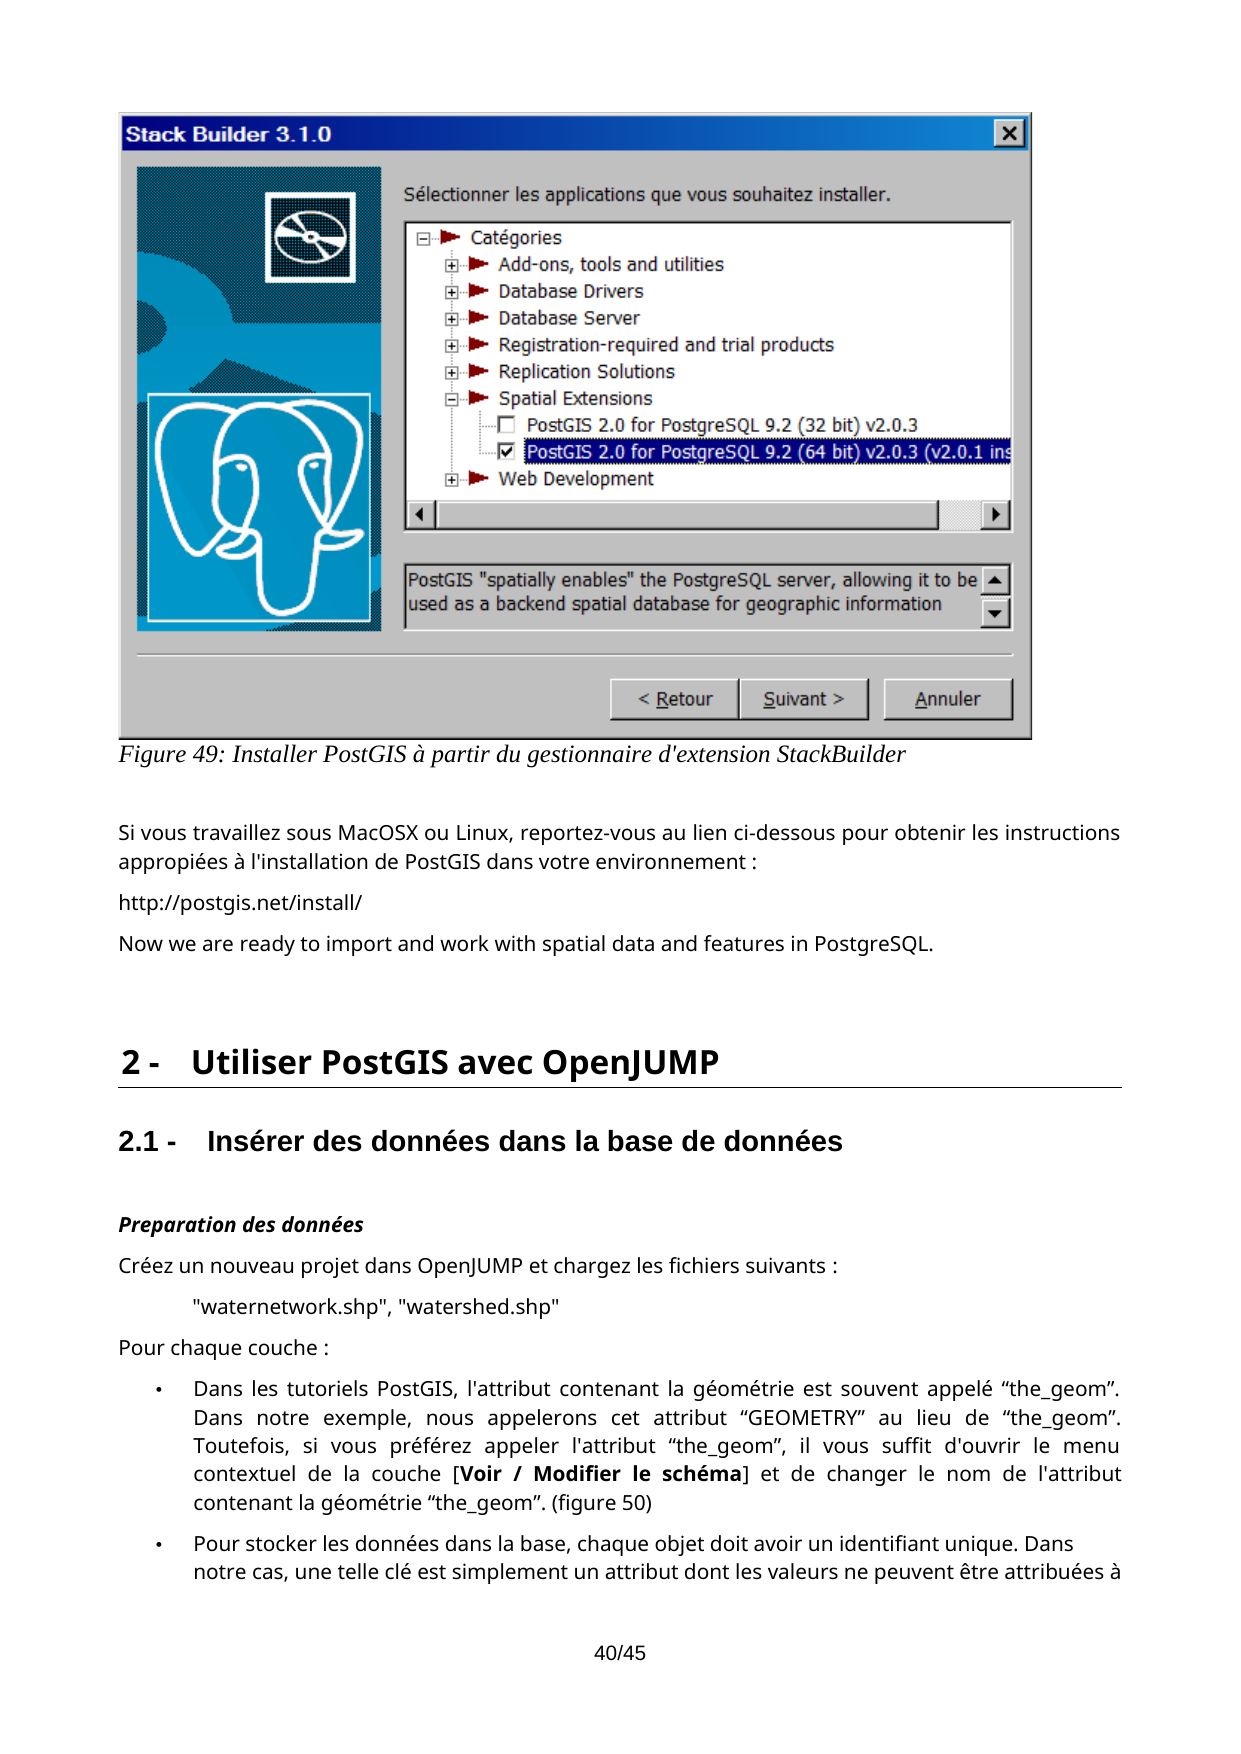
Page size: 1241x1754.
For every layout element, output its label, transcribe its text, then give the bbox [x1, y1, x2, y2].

list Dans les tutoriels PostGIS, l'attribut contenant la géométrie est souvent appelé “the_geom”. Dans notre exemple, nous appelerons cet attribut “GEOMETRY” au lieu de “the_geom”. Toutefois, si vous préférez appeler l'attribut “the_geom”, il vous suffit d'ouvrir le menu contextuel de la couche [Voir / Modifier le schéma] et de changer le nom de l'attribut contenant la géométrie “the_geom”. (figure 50) [156, 1374, 1122, 1516]
text Créez un nouveau projet dans OpenJUMP et chargez les fichiers suivants : [118, 1251, 1122, 1280]
text http://postgis.net/install/ [118, 888, 1122, 916]
text Figure 49: Installer PostGIS à partir du gestionnaire d'extension StackBuilder [118, 113, 1122, 767]
subtitle Insérer des données dans la base de données [118, 1124, 1122, 1157]
list Pour stocker les données dans la base, chaque objet doit avoir un identifiant unique. Dans notre cas, une telle clé est simplement un attribut dont les valeurs ne peuvent être attribuées à [156, 1529, 1122, 1586]
picture [118, 112, 1033, 740]
text Now we are ready to import and work with spatial data and features in PostgreSQL. [118, 929, 1122, 957]
text Preparation des données [118, 1211, 1122, 1239]
text "waternetwork.shp", "watershed.shp" [118, 1292, 1122, 1321]
subtitle Utiliser PostGIS avec OpenJUMP [118, 1036, 1122, 1087]
text Si vous travaillez sous MacOSX ou Linux, reportez-vous au lien ci-dessous pour obtenir les instructions appropiées à l'installation de PostGIS dans votre environnement : [118, 818, 1122, 875]
text Pour chaque couche : [118, 1333, 1122, 1362]
